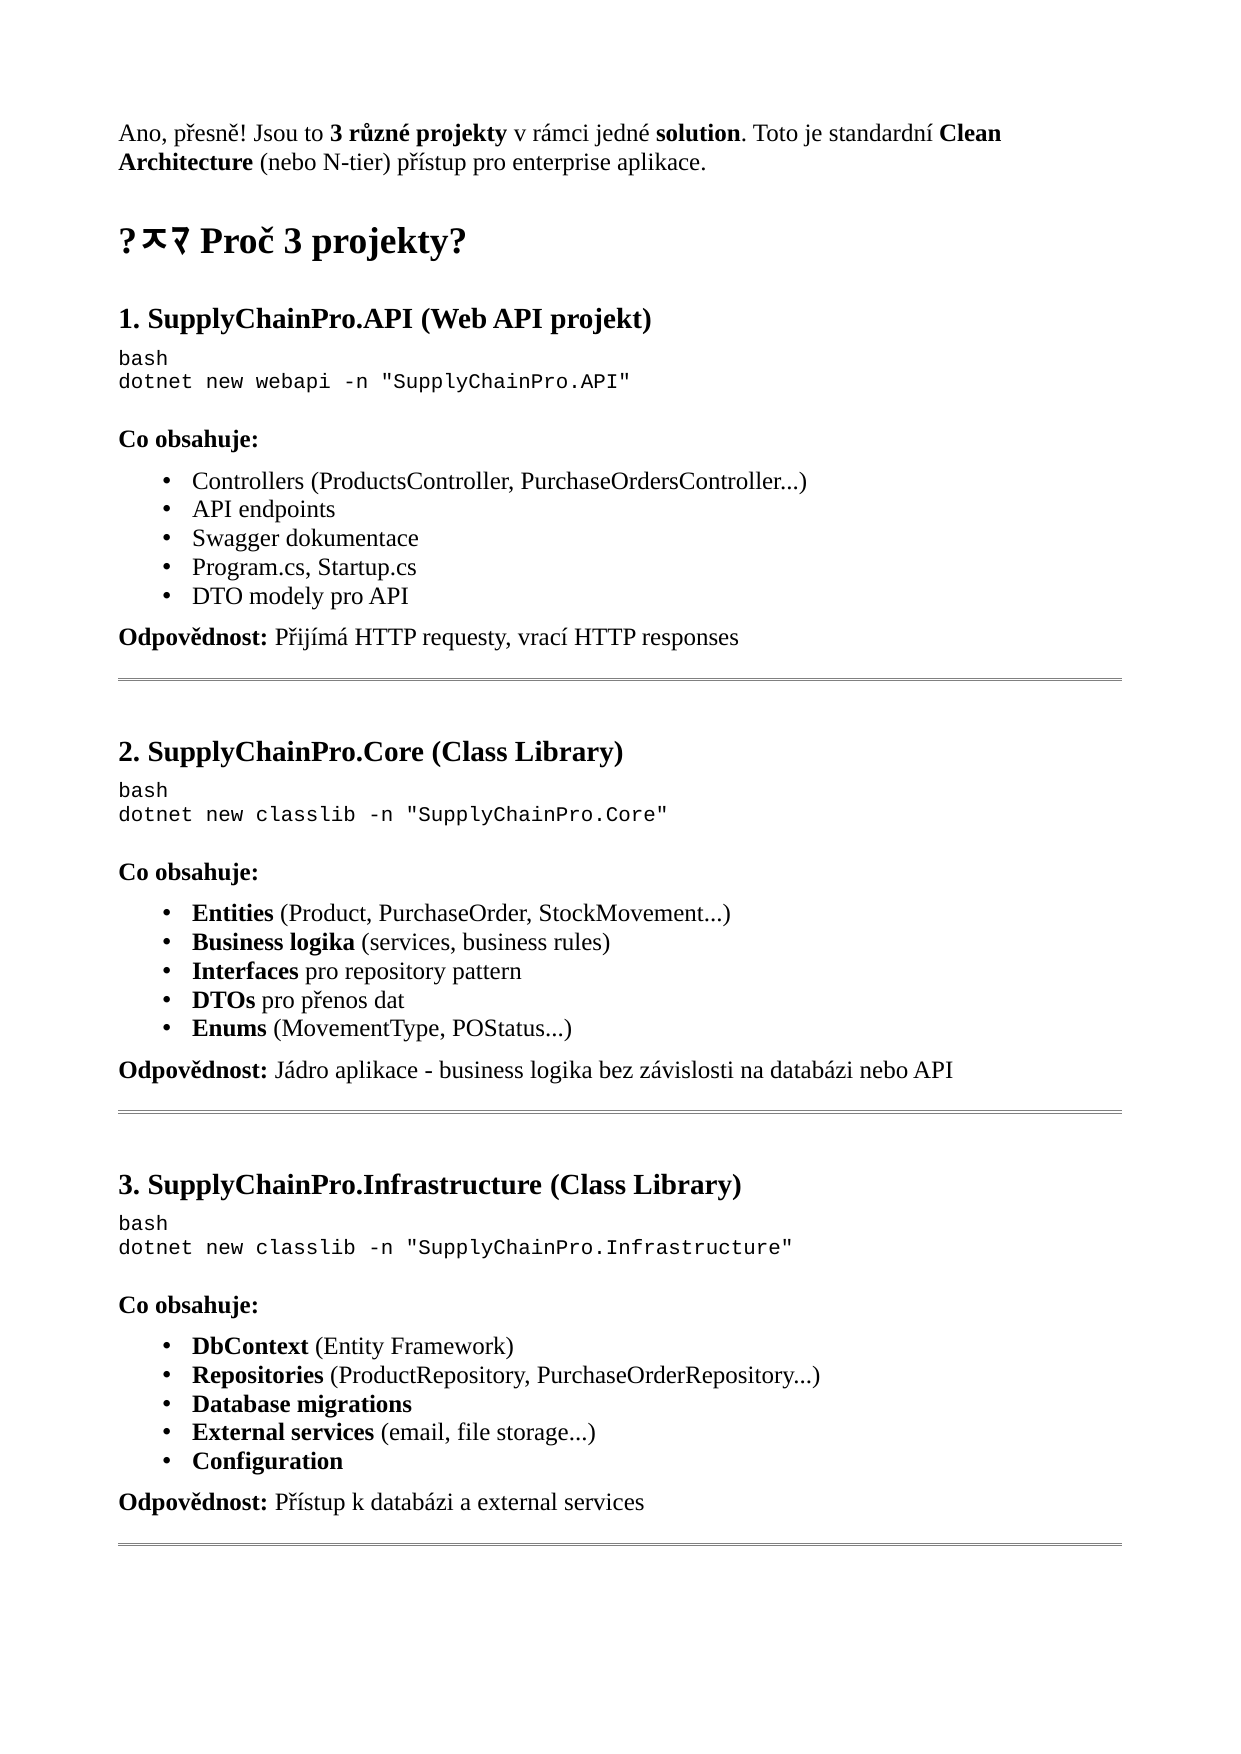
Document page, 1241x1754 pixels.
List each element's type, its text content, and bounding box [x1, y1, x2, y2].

subtitle 3. SupplyChainPro.Infrastructure (Class Library) [118, 1167, 1122, 1201]
text bash [118, 1213, 1122, 1237]
subtitle 2. SupplyChainPro.Core (Class Library) [118, 734, 1122, 768]
list Entities (Product, PurchaseOrder, StockMovement...) [162, 898, 1122, 927]
list External services (email, file storage...) [162, 1417, 1122, 1446]
list Database migrations [162, 1389, 1122, 1417]
list API endpoints [162, 494, 1122, 523]
text Co obsahuje: [118, 424, 1122, 453]
text dotnet new classlib -n "SupplyChainPro.Core" [118, 804, 1122, 828]
subtitle 1. SupplyChainPro.API (Web API projekt) [118, 302, 1122, 335]
list Enums (MovementType, POStatus...) [162, 1013, 1122, 1042]
text bash [118, 780, 1122, 804]
list DbContext (Entity Framework) [162, 1331, 1122, 1360]
text Co obsahuje: [118, 857, 1122, 886]
text Co obsahuje: [118, 1290, 1122, 1319]
list DTOs pro přenos dat [162, 985, 1122, 1013]
text dotnet new webapi -n "SupplyChainPro.API" [118, 371, 1122, 395]
list Configuration [162, 1446, 1122, 1475]
list Swagger dokumentace [162, 523, 1122, 552]
text Ano, přesně! Jsou to 3 různé projekty v rámci jedné solution. Toto je standardní Clean Architecture (nebo N-tier) přístup pro enterprise aplikace. [118, 118, 1122, 176]
list DTO modely pro API [162, 581, 1122, 609]
list Repositories (ProductRepository, PurchaseOrderRepository...) [162, 1360, 1122, 1389]
list Controllers (ProductsController, PurchaseOrdersController...) [162, 466, 1122, 494]
text Odpovědnost: Přijímá HTTP requesty, vrací HTTP responses [118, 622, 1122, 651]
text bash [118, 348, 1122, 371]
text dotnet new classlib -n "SupplyChainPro.Infrastructure" [118, 1237, 1122, 1260]
list Business logika (services, business rules) [162, 927, 1122, 956]
list Interfaces pro repository pattern [162, 956, 1122, 985]
text Odpovědnost: Jádro aplikace - business logika bez závislosti na databázi nebo API [118, 1055, 1122, 1083]
text Odpovědnost: Přístup k databázi a external services [118, 1487, 1122, 1516]
subtitle ?￯ﾸﾏ Proč 3 projekty? [118, 213, 1122, 264]
list Program.cs, Startup.cs [162, 552, 1122, 581]
